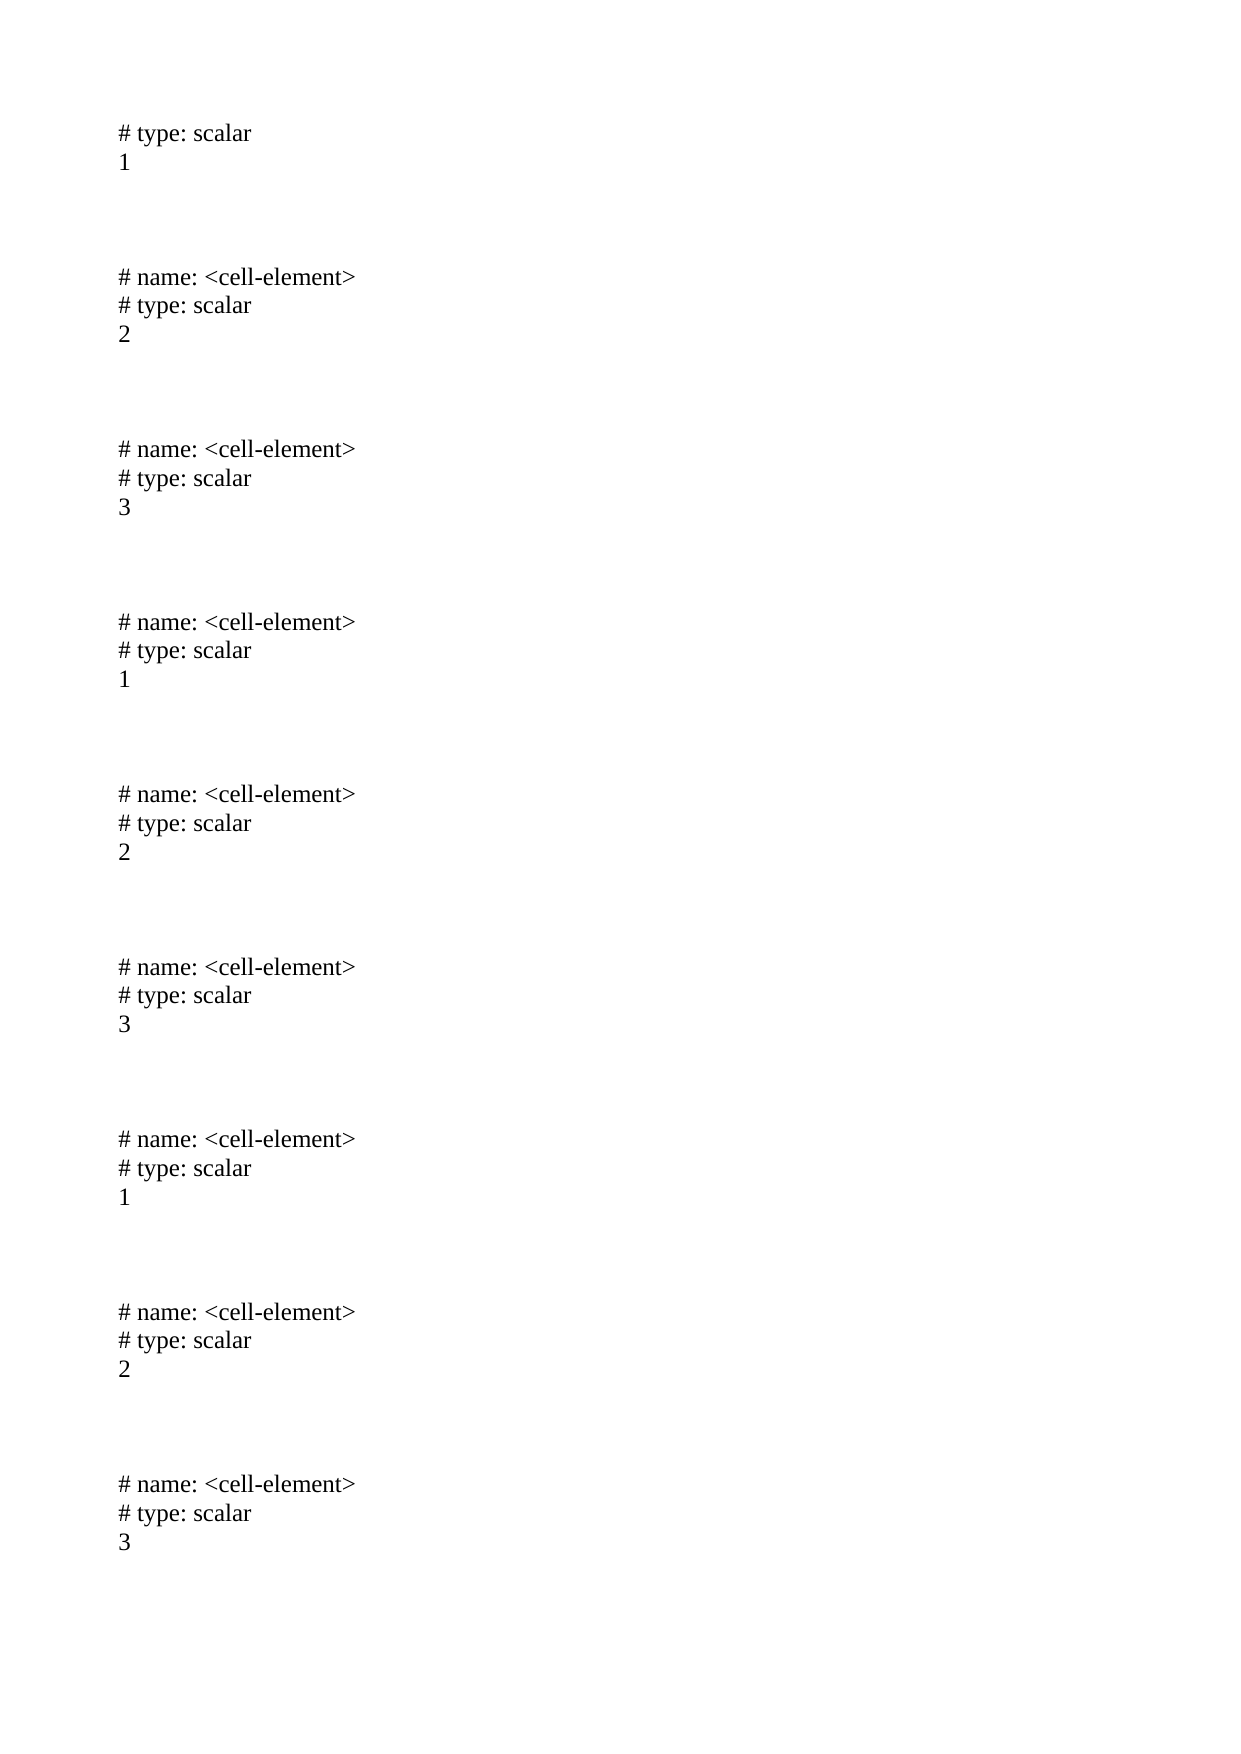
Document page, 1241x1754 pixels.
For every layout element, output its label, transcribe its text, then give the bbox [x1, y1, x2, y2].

text # type: scalar [118, 636, 1122, 664]
text # type: scalar [118, 463, 1122, 492]
text # type: scalar [118, 981, 1122, 1009]
text 1 [118, 664, 1122, 693]
text # type: scalar [118, 1498, 1122, 1527]
text 3 [118, 492, 1122, 521]
text 3 [118, 1527, 1122, 1556]
text # type: scalar [118, 1326, 1122, 1354]
text # name: <cell-element> [118, 1469, 1122, 1498]
text 2 [118, 319, 1122, 348]
text 2 [118, 1354, 1122, 1383]
text # name: <cell-element> [118, 1297, 1122, 1326]
text 3 [118, 1009, 1122, 1038]
text 2 [118, 837, 1122, 866]
text # type: scalar [118, 291, 1122, 319]
text # name: <cell-element> [118, 434, 1122, 463]
text # type: scalar [118, 808, 1122, 837]
text # type: scalar [118, 1153, 1122, 1182]
text 1 [118, 1182, 1122, 1211]
text # type: scalar [118, 118, 1122, 147]
text 1 [118, 147, 1122, 176]
text # name: <cell-element> [118, 262, 1122, 291]
text # name: <cell-element> [118, 779, 1122, 808]
text # name: <cell-element> [118, 1124, 1122, 1153]
text # name: <cell-element> [118, 607, 1122, 636]
text # name: <cell-element> [118, 952, 1122, 981]
